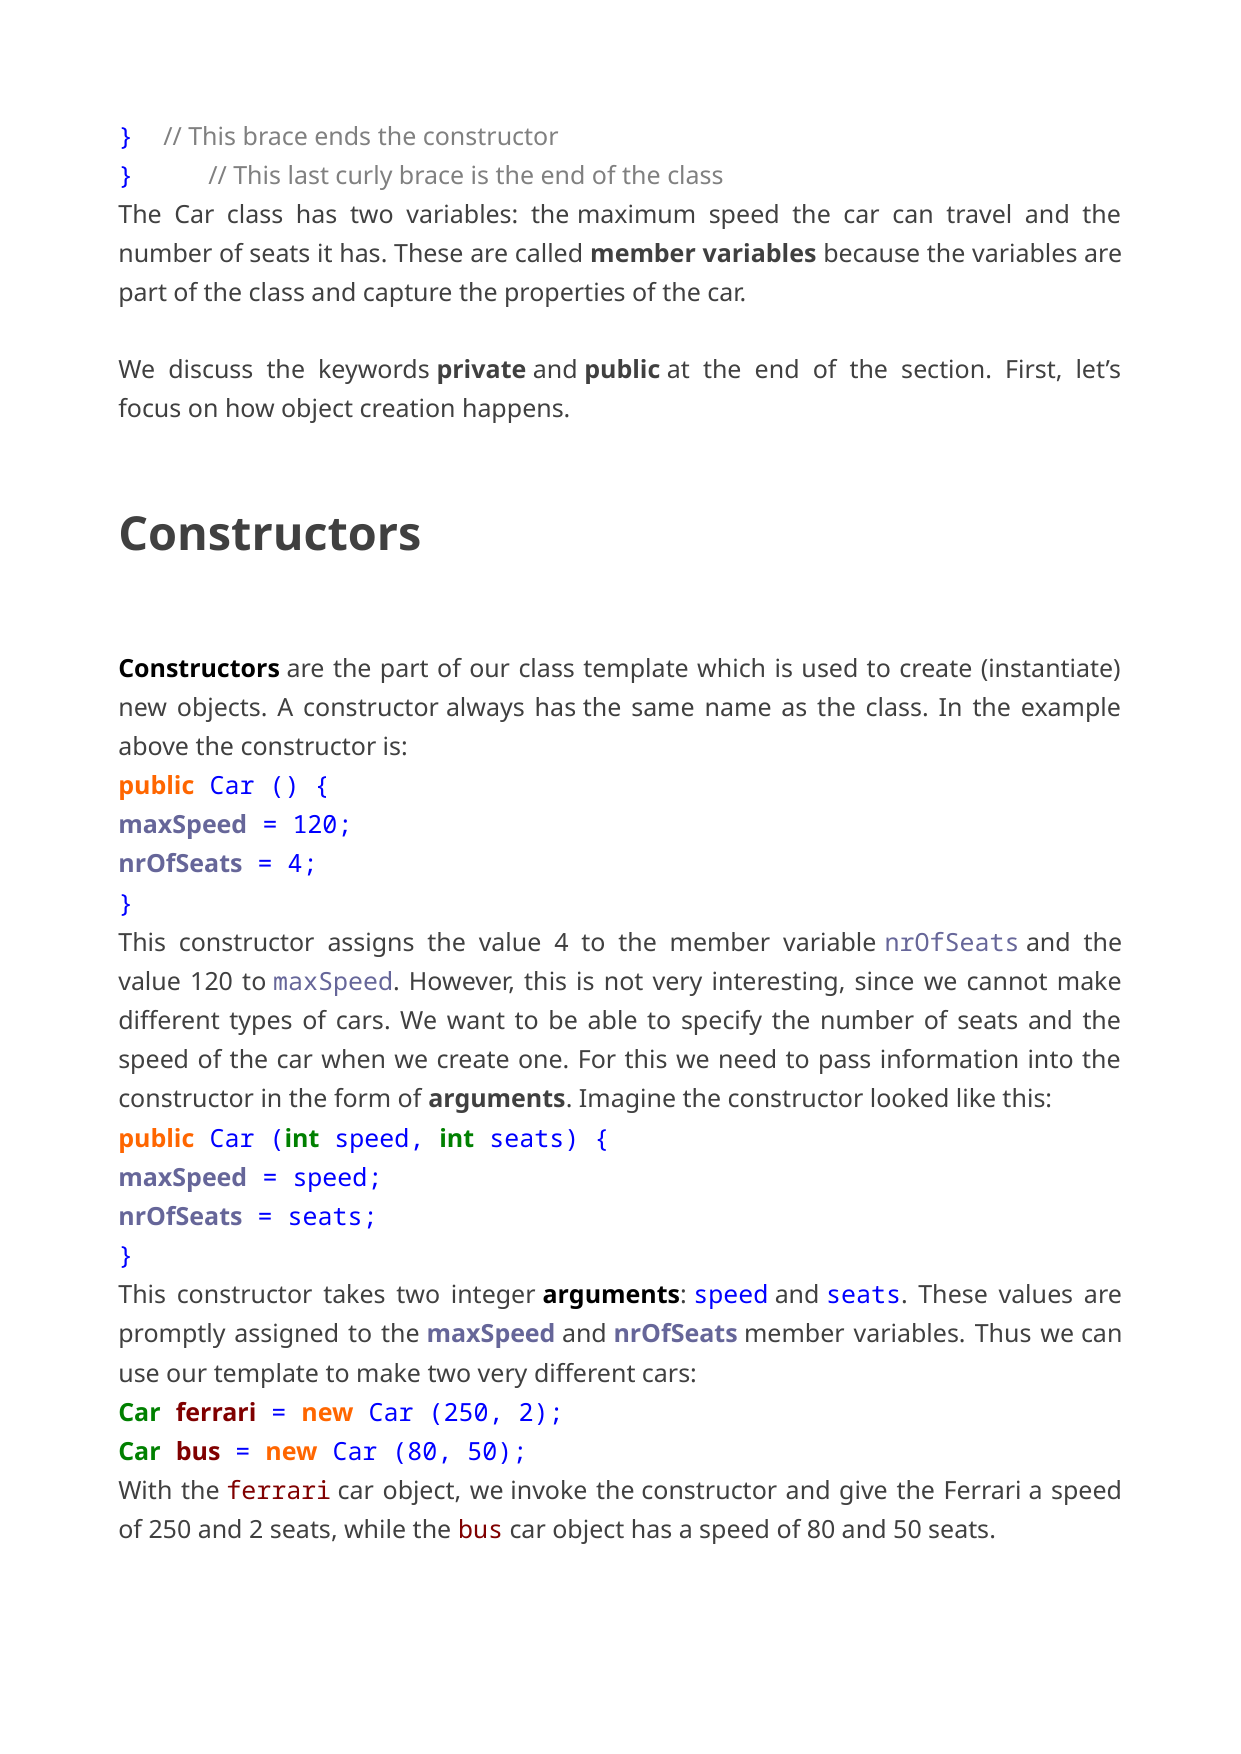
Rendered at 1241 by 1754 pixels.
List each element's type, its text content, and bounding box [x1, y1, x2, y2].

text The Car class has two variables: the maximum speed the car can travel and the number of seats it has. These are called member variables because the variables are part of the class and capture the properties of the car. [118, 196, 1122, 309]
text We discuss the keywords private and public at the end of the section. First, let’s focus on how object creation happens. [118, 351, 1122, 425]
text This constructor takes two integer arguments: speed and seats. These values are promptly assigned to the maxSpeed and nrOfSeats member variables. Thus we can use our template to make two very different cars: [118, 1277, 1122, 1389]
text Car ferrari = new Car (250, 2); [118, 1394, 1122, 1428]
text maxSpeed = 120; [118, 807, 1122, 841]
text } [118, 885, 1122, 919]
text } [118, 1238, 1122, 1272]
text nrOfSeats = seats; [118, 1199, 1122, 1233]
text This constructor assigns the value 4 to the member variable nrOfSeats and the value 120 to maxSpeed. However, this is not very interesting, since we cannot make different types of cars. We want to be able to specify the number of seats and the speed of the car when we create one. For this we need to pass information into the constructor in the form of arguments. Imagine the constructor looked like this: [118, 924, 1122, 1115]
text With the ferrari car object, we invoke the constructor and give the Ferrari a speed of 250 and 2 seats, while the bus car object has a speed of 80 and 50 seats. [118, 1473, 1122, 1546]
text nrOfSeats = 4; [118, 846, 1122, 880]
text } // This last curly brace is the end of the class [118, 157, 1122, 191]
text Constructors are the part of our class template which is used to create (instantiate) new objects. A constructor always has the same name as the class. In the example above the constructor is: [118, 650, 1122, 763]
subtitle Constructors [118, 500, 1122, 564]
text maxSpeed = speed; [118, 1159, 1122, 1193]
text public Car () { [118, 768, 1122, 802]
text } // This brace ends the constructor [118, 118, 1122, 152]
text public Car (int speed, int seats) { [118, 1120, 1122, 1154]
text Car bus = new Car (80, 50); [118, 1434, 1122, 1468]
